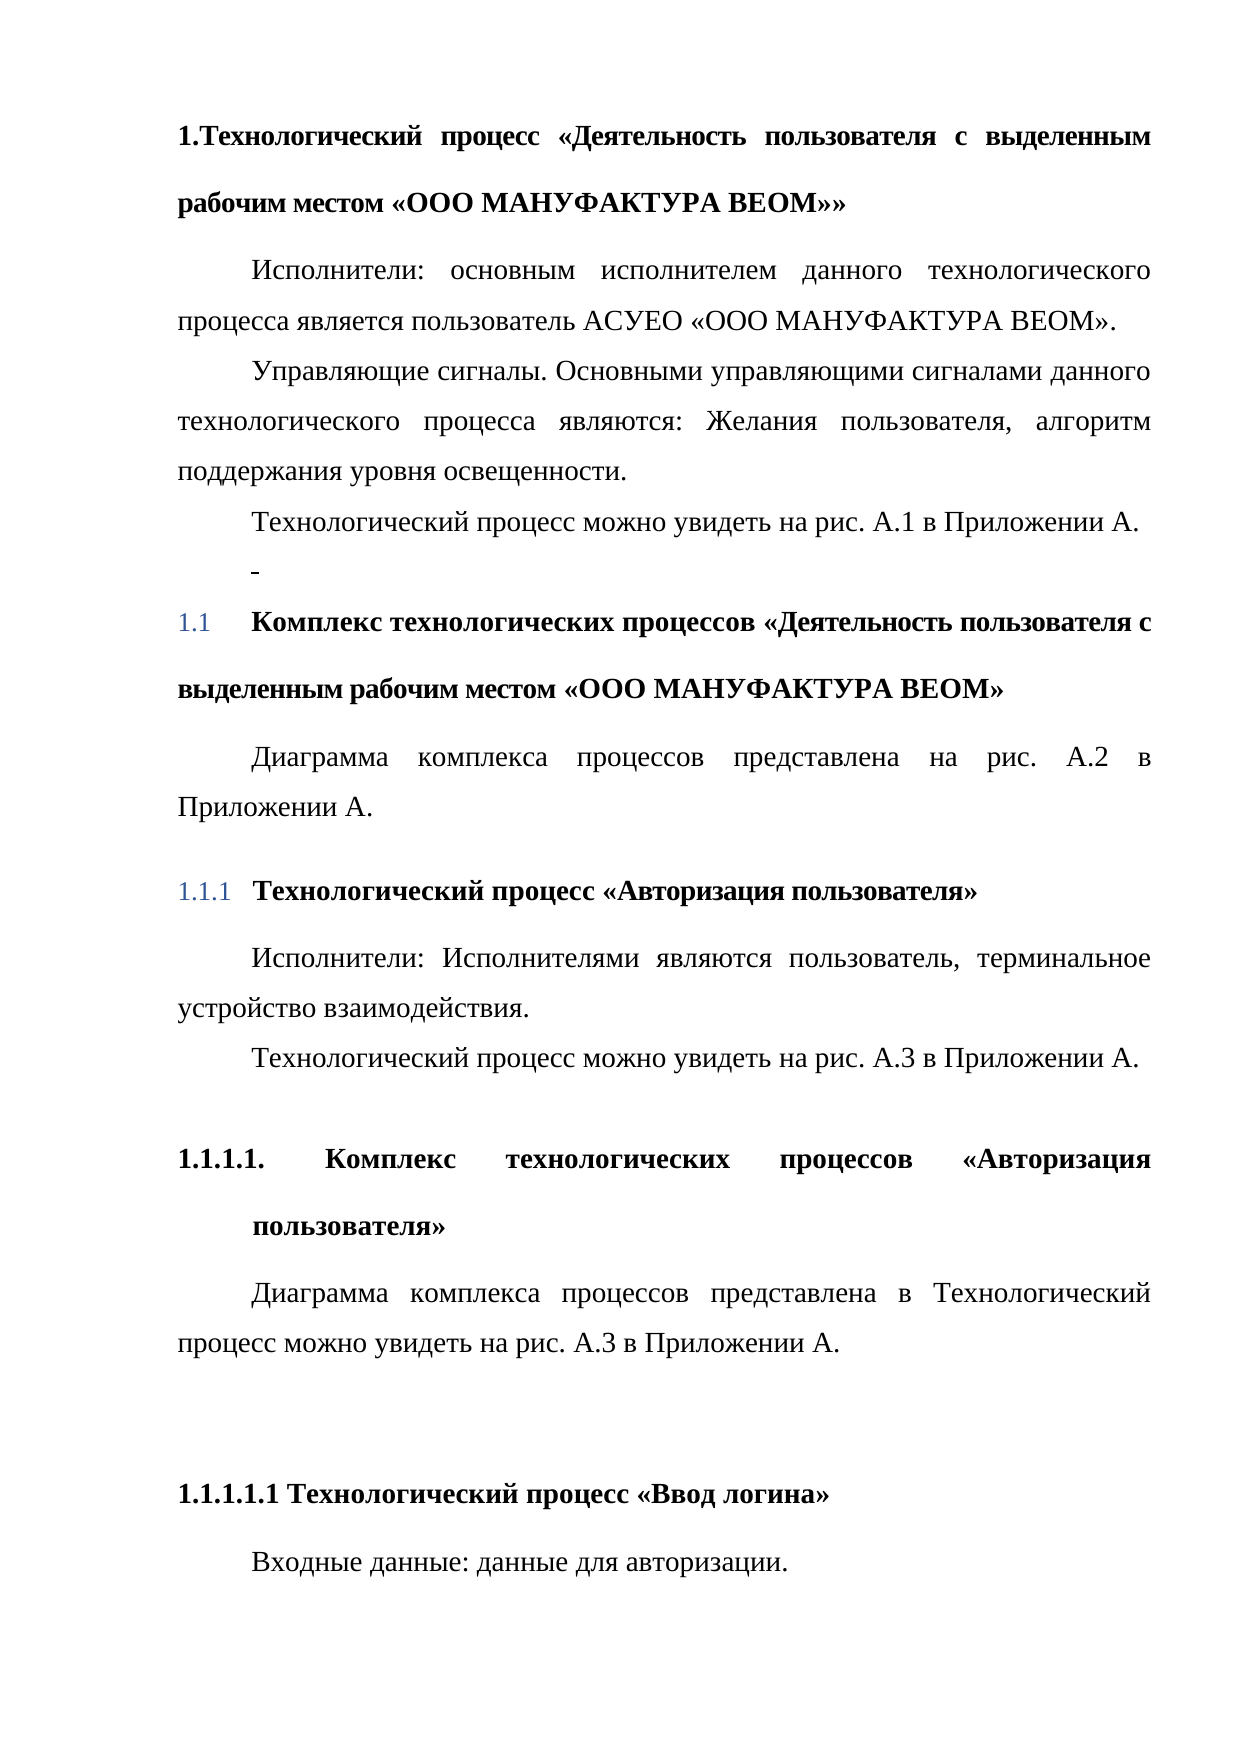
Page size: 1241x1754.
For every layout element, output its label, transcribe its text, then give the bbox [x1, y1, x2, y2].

text Диаграмма комплекса процессов представлена в Технологический процесс можно увидеть на рис. А.3 в Приложении А. [177, 1275, 1152, 1359]
text Исполнители: основным исполнителем данного технологического процесса является пользователь АСУЕО «ООО МАНУФАКТУРА ВЕОМ». [177, 252, 1152, 336]
text Исполнители: Исполнителями являются пользователь, терминальное устройство взаимодействия. [177, 940, 1152, 1024]
text 1.1.1.1.1 Технологический процесс «Ввод логина» [177, 1477, 1152, 1510]
text Управляющие сигналы. Основными управляющими сигналами данного технологического процесса являются: Желания пользователя, алгоритм поддержания уровня освещенности. [177, 353, 1152, 487]
subtitle Комплекс технологических процессов «Деятельность пользователя с выделенным рабочим местом «ООО МАНУФАКТУРА ВЕОМ» [177, 604, 1152, 705]
text Технологический процесс можно увидеть на рис. А.3 в Приложении А. [177, 1041, 1152, 1074]
text Диаграмма комплекса процессов представлена на рис. А.2 в Приложении А. [177, 739, 1152, 822]
subtitle Комплекс технологических процессов «Авторизация пользователя» [177, 1141, 1152, 1242]
subtitle Технологический процесс «Авторизация пользователя» [177, 873, 1152, 906]
text Технологический процесс можно увидеть на рис. А.1 в Приложении А. [177, 504, 1152, 537]
text Входные данные: данные для авторизации. [177, 1544, 1152, 1577]
subtitle 1.Технологический процесс «Деятельность пользователя с выделенным рабочим местом «ООО МАНУФАКТУРА ВЕОМ»» [177, 118, 1152, 219]
